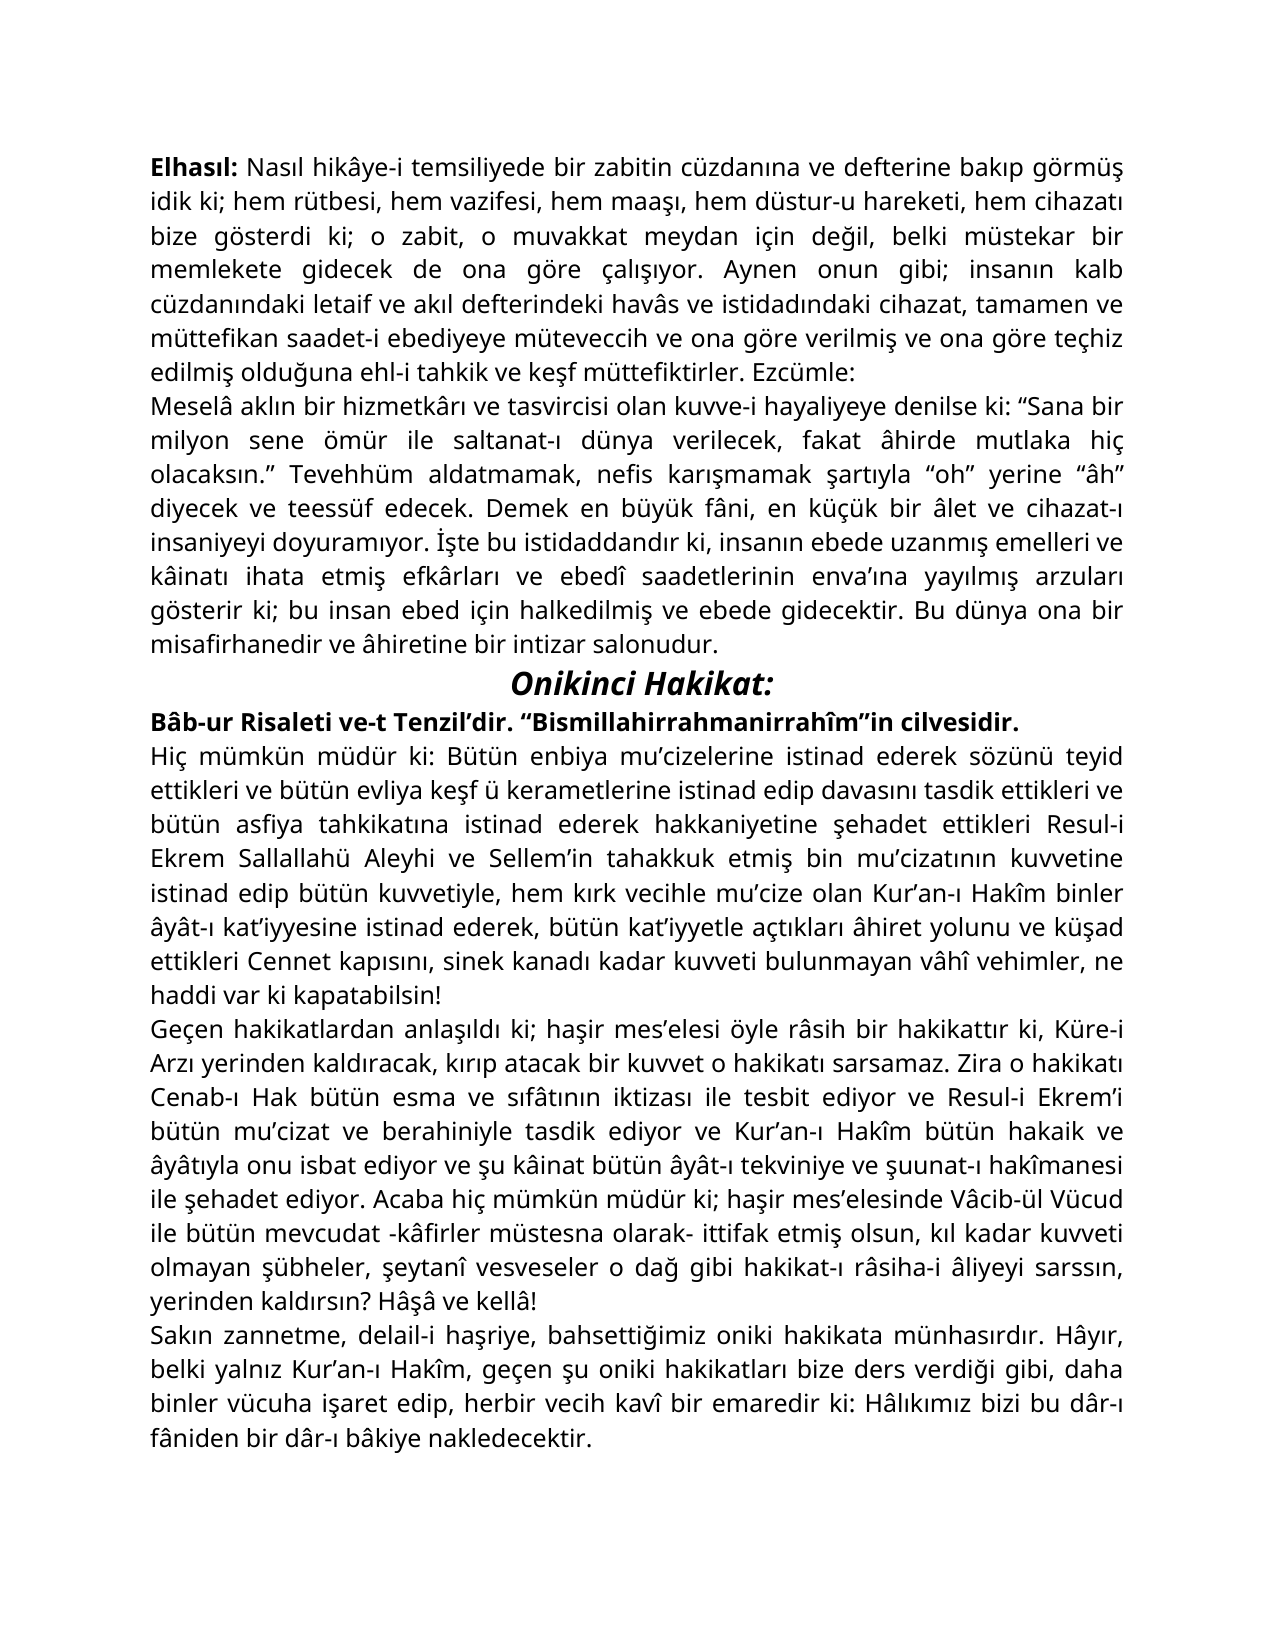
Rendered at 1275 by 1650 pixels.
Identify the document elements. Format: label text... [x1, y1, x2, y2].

text Bâb-ur Risaleti ve-t Tenzil’dir. “Bismillahirrahmanirrahîm”in cilvesidir. [150, 705, 1125, 739]
text Elhasıl: Nasıl hikâye-i temsiliyede bir zabitin cüzdanına ve defterine bakıp görmüş idik ki; hem rütbesi, hem vazifesi, hem maaşı, hem düstur-u hareketi, hem cihazatı bize gösterdi ki; o zabit, o muvakkat meydan için değil, belki müstekar bir memlekete gidecek de ona göre çalışıyor. Aynen onun gibi; insanın kalb cüzdanındaki letaif ve akıl defterindeki havâs ve istidadındaki cihazat, tamamen ve müttefikan saadet-i ebediyeye müteveccih ve ona göre verilmiş ve ona göre teçhiz edilmiş olduğuna ehl-i tahkik ve keşf müttefiktirler. Ezcümle: [150, 150, 1125, 388]
subtitle Onikinci Hakikat: [150, 661, 1125, 705]
text Geçen hakikatlardan anlaşıldı ki; haşir mes’elesi öyle râsih bir hakikattır ki, Küre-i Arzı yerinden kaldıracak, kırıp atacak bir kuvvet o hakikatı sarsamaz. Zira o hakikatı Cenab-ı Hak bütün esma ve sıfâtının iktizası ile tesbit ediyor ve Resul-i Ekrem’i bütün mu’cizat ve berahiniyle tasdik ediyor ve Kur’an-ı Hakîm bütün hakaik ve âyâtıyla onu isbat ediyor ve şu kâinat bütün âyât-ı tekviniye ve şuunat-ı hakîmanesi ile şehadet ediyor. Acaba hiç mümkün müdür ki; haşir mes’elesinde Vâcib-ül Vücud ile bütün mevcudat -kâfirler müstesna olarak- ittifak etmiş olsun, kıl kadar kuvveti olmayan şübheler, şeytanî vesveseler o dağ gibi hakikat-ı râsiha-i âliyeyi sarssın, yerinden kaldırsın? Hâşâ ve kellâ! [150, 1011, 1125, 1318]
text Hiç mümkün müdür ki: Bütün enbiya mu’cizelerine istinad ederek sözünü teyid ettikleri ve bütün evliya keşf ü kerametlerine istinad edip davasını tasdik ettikleri ve bütün asfiya tahkikatına istinad ederek hakkaniyetine şehadet ettikleri Resul-i Ekrem Sallallahü Aleyhi ve Sellem’in tahakkuk etmiş bin mu’cizatının kuvvetine istinad edip bütün kuvvetiyle, hem kırk vecihle mu’cize olan Kur’an-ı Hakîm binler âyât-ı kat’iyyesine istinad ederek, bütün kat’iyyetle açtıkları âhiret yolunu ve küşad ettikleri Cennet kapısını, sinek kanadı kadar kuvveti bulunmayan vâhî vehimler, ne haddi var ki kapatabilsin! [150, 739, 1125, 1011]
text Meselâ aklın bir hizmetkârı ve tasvircisi olan kuvve-i hayaliyeye denilse ki: “Sana bir milyon sene ömür ile saltanat-ı dünya verilecek, fakat âhirde mutlaka hiç olacaksın.” Tevehhüm aldatmamak, nefis karışmamak şartıyla “oh” yerine “âh” diyecek ve teessüf edecek. Demek en büyük fâni, en küçük bir âlet ve cihazat-ı insaniyeyi doyuramıyor. İşte bu istidaddandır ki, insanın ebede uzanmış emelleri ve kâinatı ihata etmiş efkârları ve ebedî saadetlerinin enva’ına yayılmış arzuları gösterir ki; bu insan ebed için halkedilmiş ve ebede gidecektir. Bu dünya ona bir misafirhanedir ve âhiretine bir intizar salonudur. [150, 388, 1125, 661]
text Sakın zannetme, delail-i haşriye, bahsettiğimiz oniki hakikata münhasırdır. Hâyır, belki yalnız Kur’an-ı Hakîm, geçen şu oniki hakikatları bize ders verdiği gibi, daha binler vücuha işaret edip, herbir vecih kavî bir emaredir ki: Hâlıkımız bizi bu dâr-ı fâniden bir dâr-ı bâkiye nakledecektir. [150, 1318, 1125, 1454]
